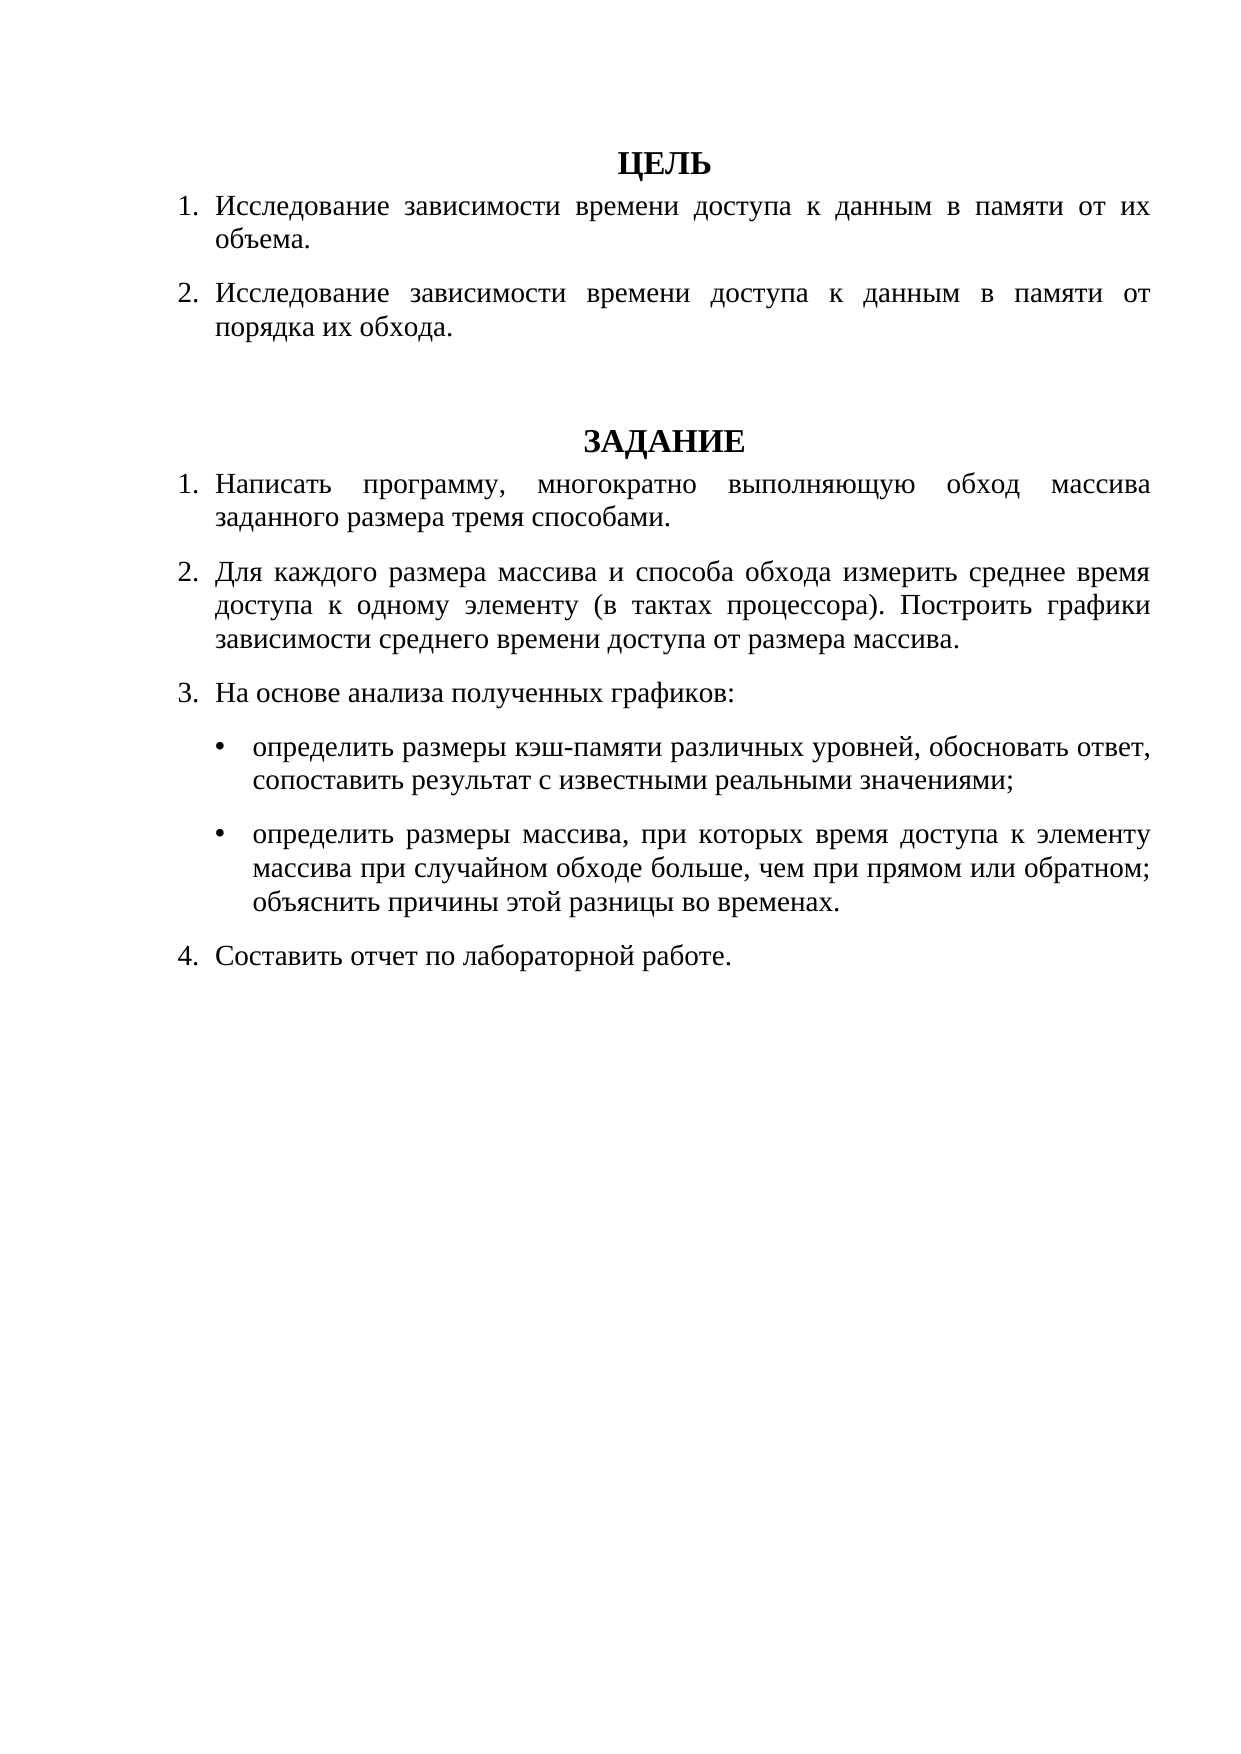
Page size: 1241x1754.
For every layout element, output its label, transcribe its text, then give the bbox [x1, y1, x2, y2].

list Для каждого размера массива и способа обхода измерить среднее время доступа к одному элементу (в тактах процессора). Построить графики зависимости среднего времени доступа от размера массива. [177, 554, 1152, 654]
list Исследование зависимости времени доступа к данным в памяти от их объема. [177, 188, 1152, 255]
subtitle ЦЕЛЬ [177, 143, 1152, 181]
list определить размеры массива, при которых время доступа к элементу массива при случайном обходе больше, чем при прямом или обратном; объяснить причины этой разницы во временах. [215, 817, 1152, 917]
list Исследование зависимости времени доступа к данным в памяти от порядка их обхода. [177, 275, 1152, 342]
subtitle ЗАДАНИЕ [177, 421, 1152, 460]
list Написать программу, многократно выполняющую обход массива заданного размера тремя способами. [177, 466, 1152, 533]
list определить размеры кэш-памяти различных уровней, обосновать ответ, сопоставить результат с известными реальными значениями; [215, 729, 1152, 796]
list Составить отчет по лабораторной работе. [177, 938, 1152, 971]
list На основе анализа полученных графиков: [177, 675, 1152, 708]
